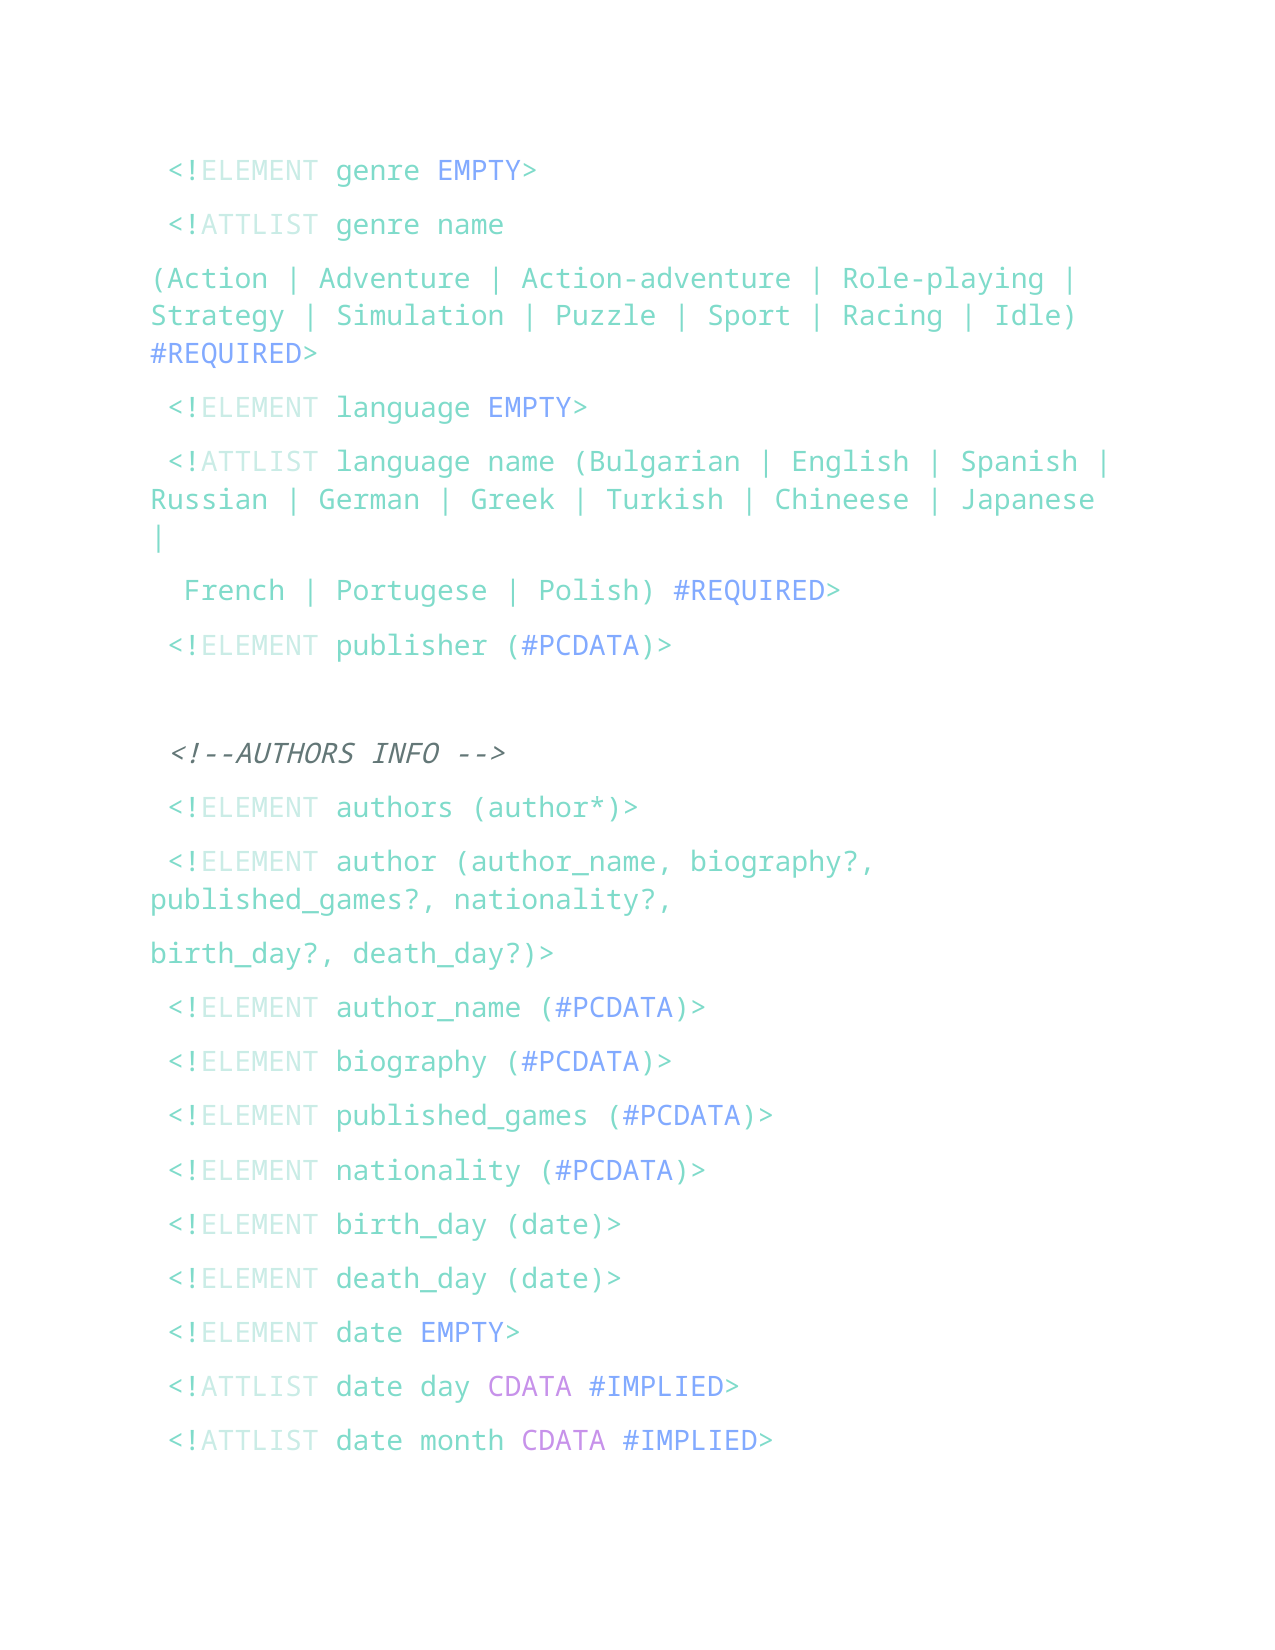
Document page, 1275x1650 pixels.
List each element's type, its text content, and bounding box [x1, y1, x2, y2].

text French | Portugese | Polish) #REQUIRED> [150, 571, 1125, 608]
text <!--AUTHORS INFO --> [150, 733, 1125, 771]
text <!ELEMENT genre EMPTY> [150, 150, 1125, 187]
text <!ELEMENT authors (author*)> [150, 787, 1125, 825]
text <!ELEMENT death_day (date)> [150, 1258, 1125, 1296]
text <!ATTLIST date month CDATA #IMPLIED> [150, 1421, 1125, 1458]
text <!ELEMENT author_name (#PCDATA)> [150, 987, 1125, 1025]
text <!ELEMENT birth_day (date)> [150, 1204, 1125, 1242]
text <!ELEMENT biography (#PCDATA)> [150, 1042, 1125, 1079]
text <!ELEMENT nationality (#PCDATA)> [150, 1150, 1125, 1187]
text <!ELEMENT date EMPTY> [150, 1312, 1125, 1350]
text <!ATTLIST language name (Bulgarian | English | Spanish | Russian | German | Greek | Turkish | Chineese | Japanese | [150, 442, 1125, 554]
text (Action | Adventure | Action-adventure | Role-playing | Strategy | Simulation | Puzzle | Sport | Racing | Idle) #REQUIRED> [150, 258, 1125, 371]
text <!ATTLIST genre name [150, 204, 1125, 242]
text <!ELEMENT published_games (#PCDATA)> [150, 1096, 1125, 1133]
text <!ATTLIST date day CDATA #IMPLIED> [150, 1367, 1125, 1404]
text <!ELEMENT language EMPTY> [150, 387, 1125, 425]
text <!ELEMENT publisher (#PCDATA)> [150, 625, 1125, 662]
text <!ELEMENT author (author_name, biography?, published_games?, nationality?, [150, 842, 1125, 917]
text birth_day?, death_day?)> [150, 933, 1125, 971]
